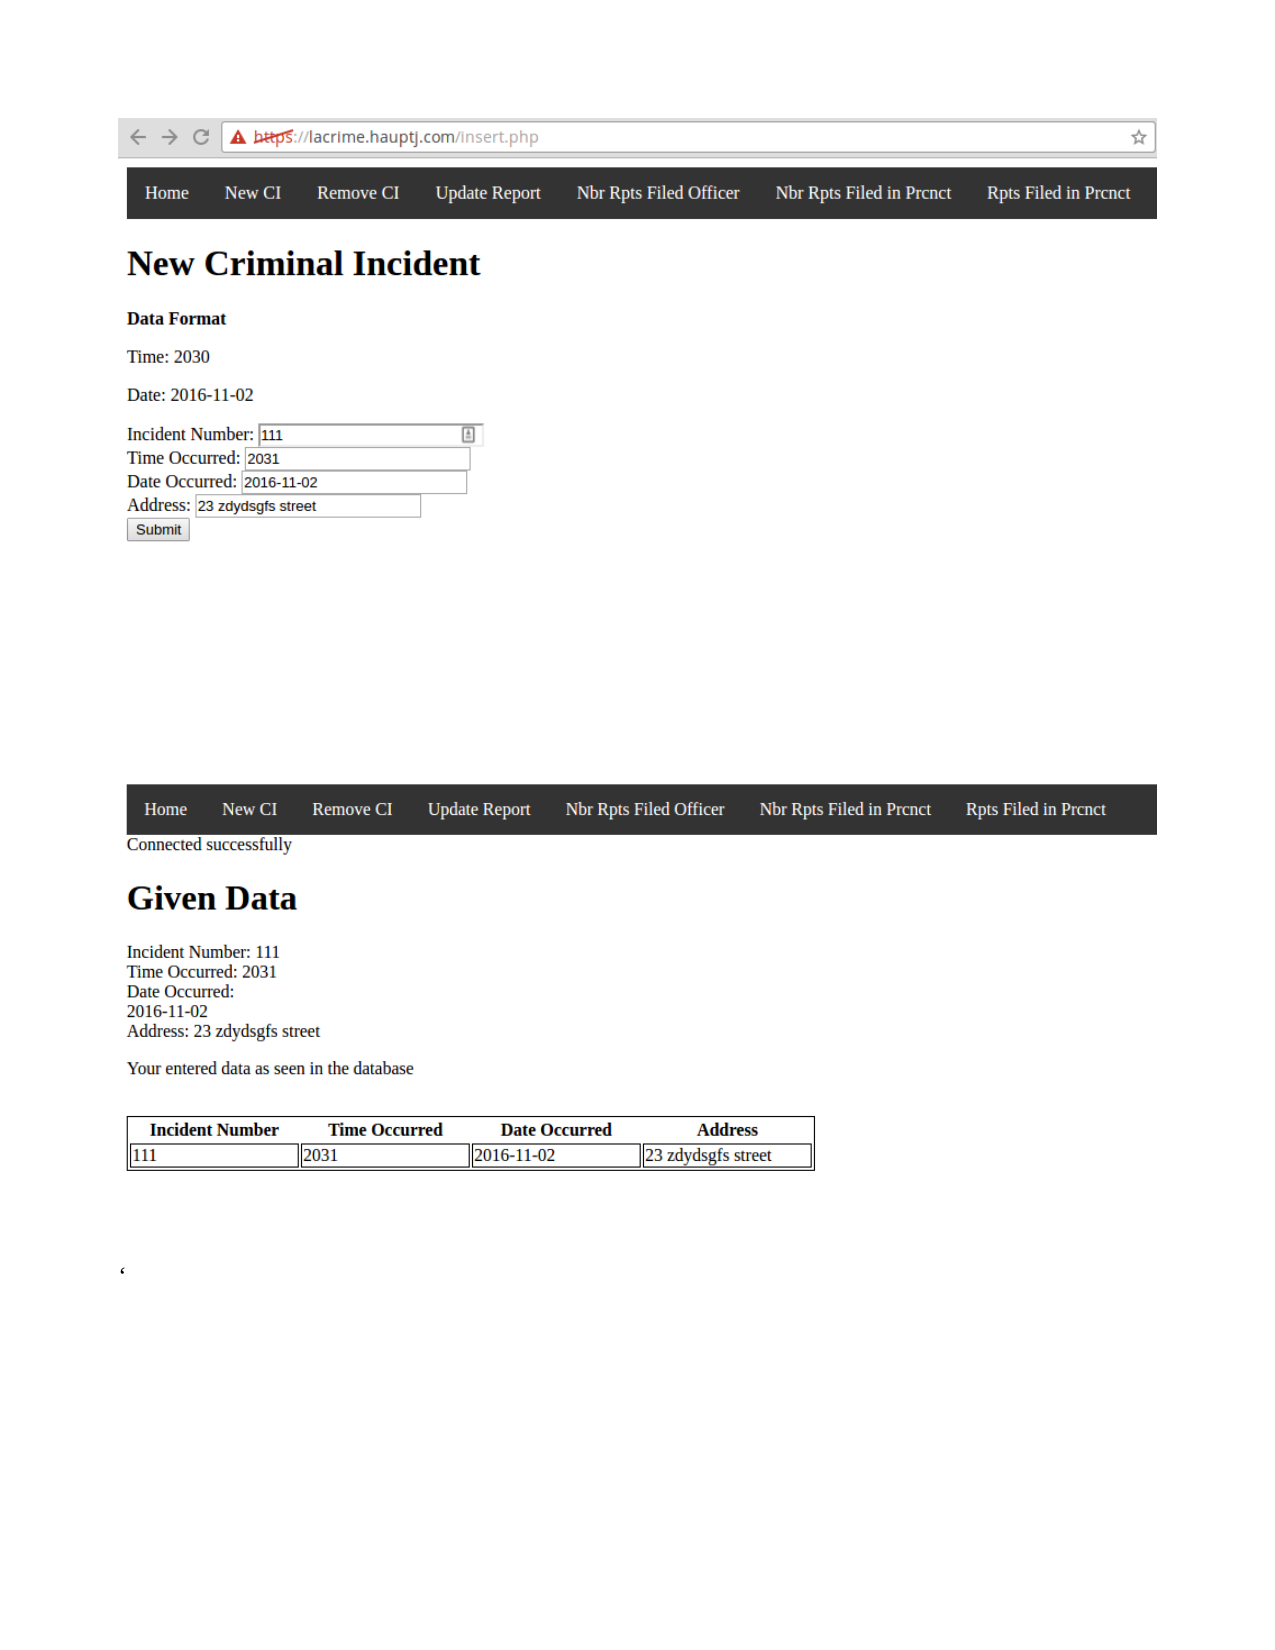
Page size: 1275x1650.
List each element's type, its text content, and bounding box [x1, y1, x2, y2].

text ‘ [118, 1261, 1157, 1290]
picture [118, 781, 1157, 1261]
picture [118, 118, 1157, 666]
